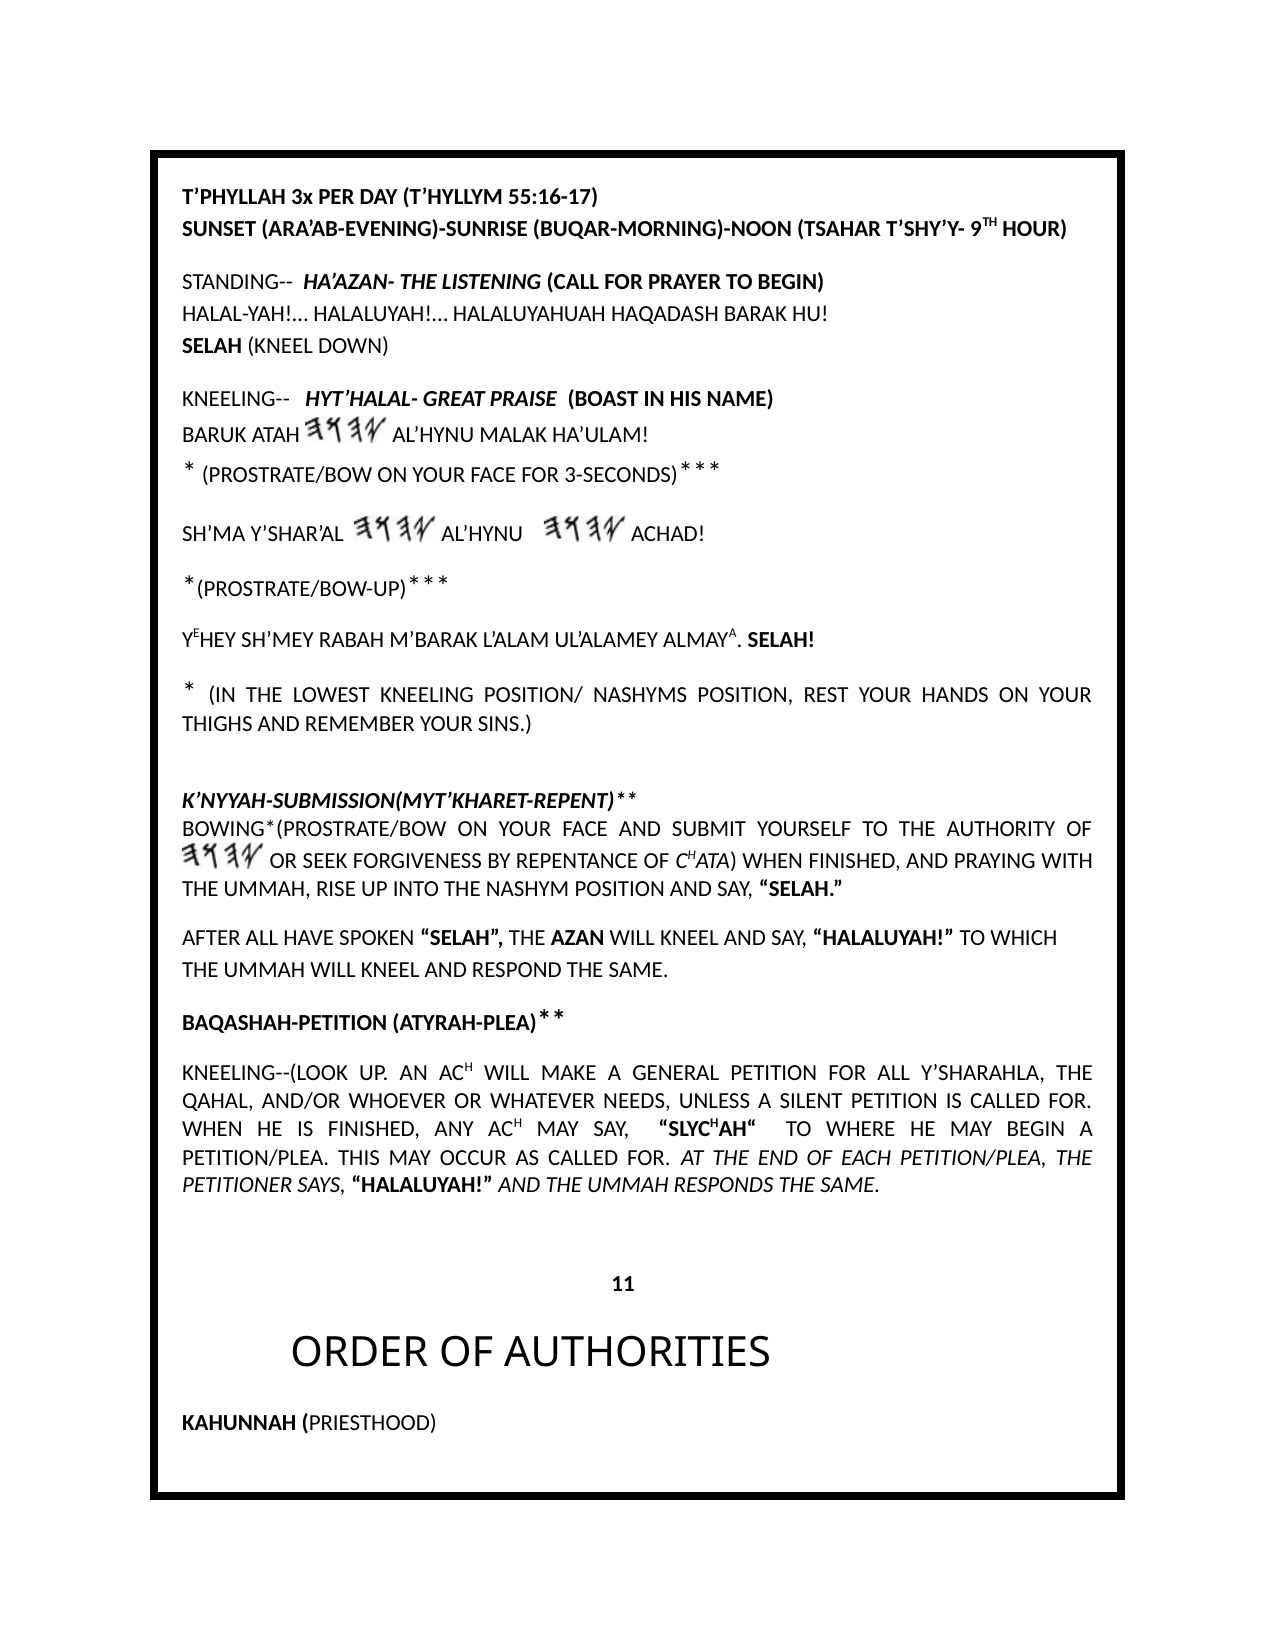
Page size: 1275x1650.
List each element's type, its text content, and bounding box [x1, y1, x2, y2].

text K’NYYAH-SUBMISSION(MYT’KHARET-REPENT)** BOWING*(PROSTRATE/BOW ON YOUR FACE AND SUBMIT YOURSELF TO THE AUTHORITY OF OR SEEK FORGIVENESS BY REPENTANCE OF CHATA) WHEN FINISHED, AND PRAYING WITH THE UMMAH, RISE UP INTO THE NASHYM POSITION AND SAY, “SELAH.” [182, 758, 1093, 902]
text * (IN THE LOWEST KNEELING POSITION/ NASHYMS POSITION, REST YOUR HANDS ON YOUR THIGHS AND REMEMBER YOUR SINS.) [182, 674, 1093, 737]
text AFTER ALL HAVE SPOKEN “SELAH”, THE AZAN WILL KNEEL AND SAY, “HALALUYAH!” TO WHICH THE UMMAH WILL KNEEL AND RESPOND THE SAME. [182, 923, 1093, 983]
text T’PHYLLAH 3x PER DAY (T’HYLLYM 55:16-17) SUNSET (ARA’AB-EVENING)-SUNRISE (BUQAR-MORNING)-NOON (TSAHAR T’SHY’Y- 9TH HOUR) [182, 182, 1093, 242]
text 11 [182, 1269, 1093, 1297]
text *(PROSTRATE/BOW-UP)*** [182, 568, 1093, 604]
text YEHEY SH’MEY RABAH M’BARAK L’ALAM UL’ALAMEY ALMAYA. SELAH! [182, 625, 1093, 653]
text BAQASHAH-PETITION (ATYRAH-PLEA)** [182, 1002, 1093, 1038]
text KAHUNNAH (PRIESTHOOD) [182, 1408, 1093, 1436]
text ORDER OF AUTHORITIES [182, 1322, 1093, 1379]
text SH’MA Y’SHAR’AL AL’HYNU ACHAD! [182, 516, 1093, 548]
text KNEELING--(LOOK UP. AN ACH WILL MAKE A GENERAL PETITION FOR ALL Y’SHARAHLA, THE QAHAL, AND/OR WHOEVER OR WHATEVER NEEDS, UNLESS A SILENT PETITION IS CALLED FOR. WHEN HE IS FINISHED, ANY ACH MAY SAY, “SLYCHAH“ TO WHERE HE MAY BEGIN A PETITION/PLEA. THIS MAY OCCUR AS CALLED FOR. AT THE END OF EACH PETITION/PLEA, THE PETITIONER SAYS, “HALALUYAH!” AND THE UMMAH RESPONDS THE SAME. [182, 1058, 1093, 1199]
text KNEELING-- HYT’HALAL- GREAT PRAISE (BOAST IN HIS NAME) BARUK ATAH AL’HYNU MALAK HA’ULAM! * (PROSTRATE/BOW ON YOUR FACE FOR 3-SECONDS)*** [182, 384, 1093, 489]
text STANDING-- HA’AZAN- THE LISTENING (CALL FOR PRAYER TO BEGIN) HALAL-YAH!… HALALUYAH!… HALALUYAHUAH HAQADASH BARAK HU! SELAH (KNEEL DOWN) [182, 267, 1093, 359]
